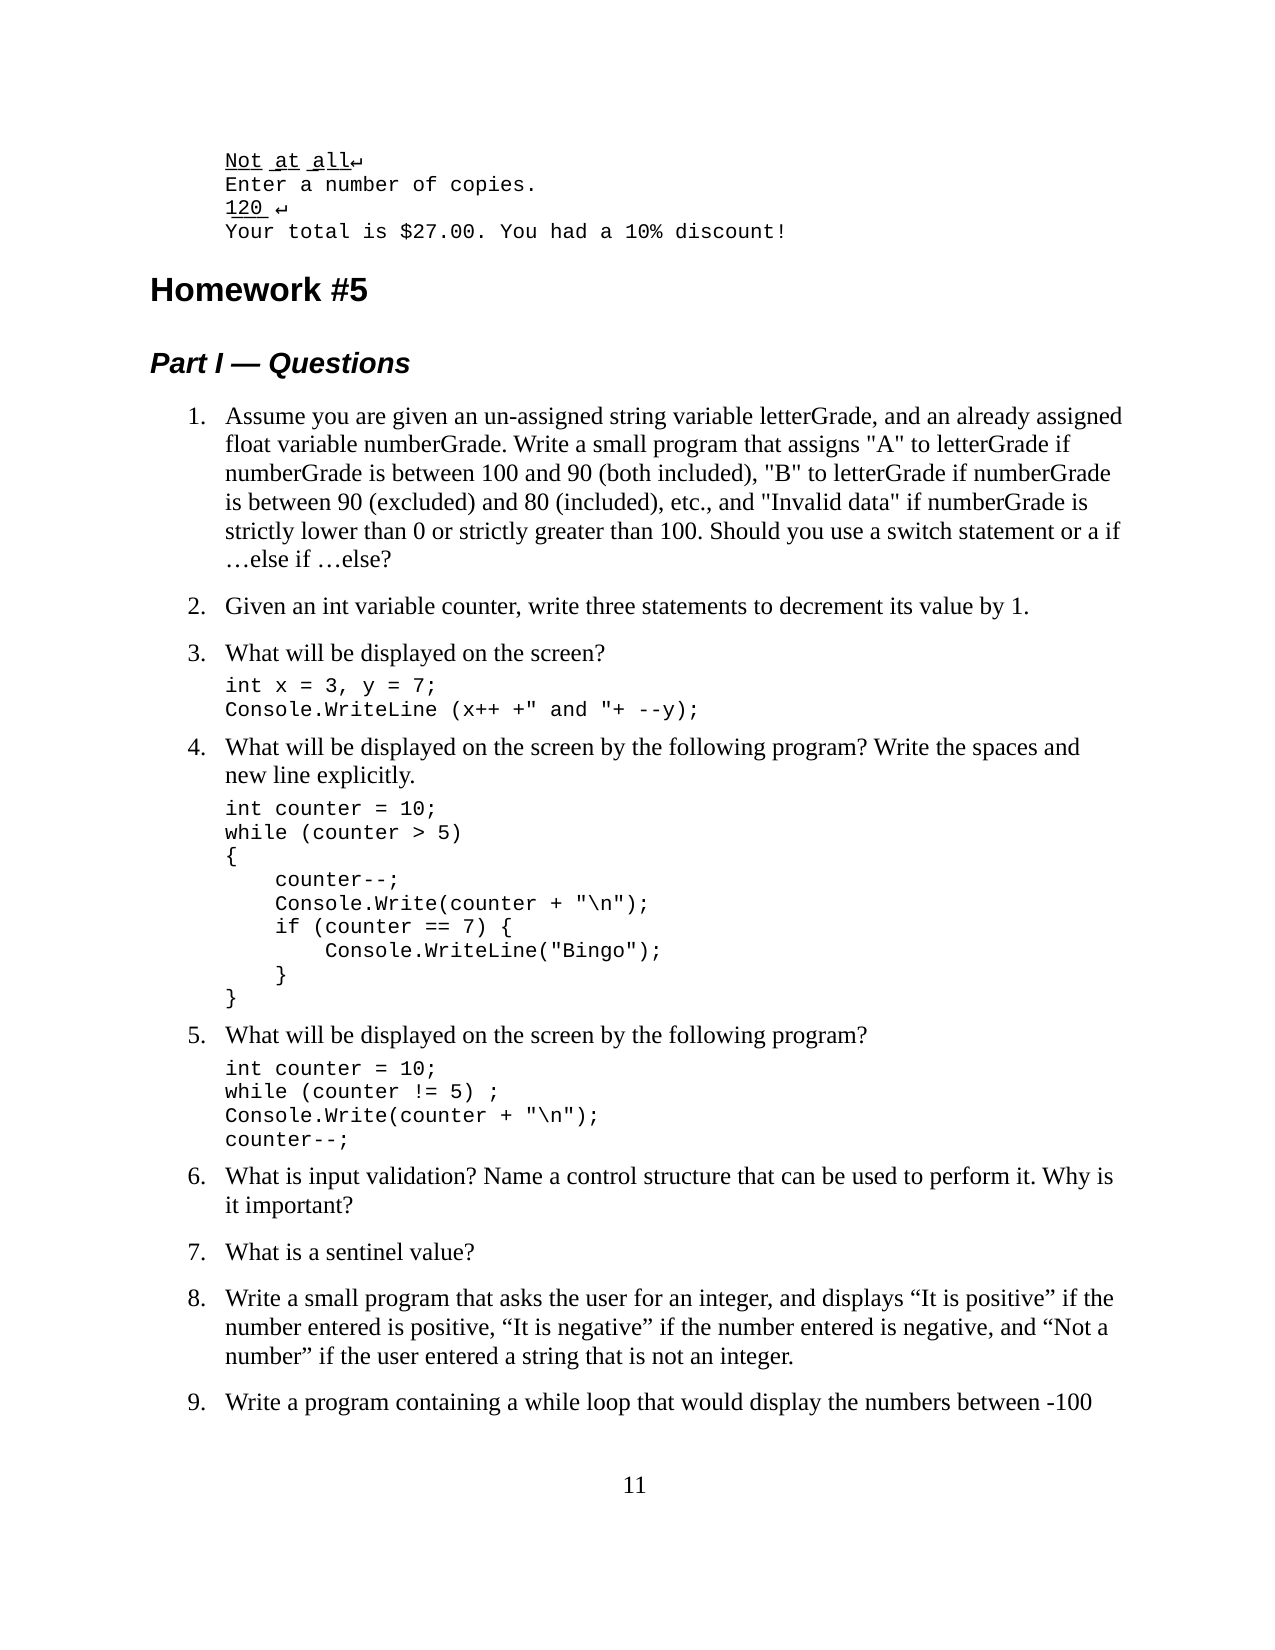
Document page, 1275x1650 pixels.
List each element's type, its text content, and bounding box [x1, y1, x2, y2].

list { [187, 846, 1125, 869]
list Console.Write(counter + "\n"); [187, 893, 1125, 916]
list Write a small program that asks the user for an integer, and displays “It is positive” if the number entered is positive, “It is negative” if the number entered is negative, and “Not a number” if the user entered a string that is not an integer. [187, 1283, 1125, 1369]
list Console.WriteLine (x++ +" and "+ --y); [187, 699, 1125, 723]
list int counter = 10; [187, 1058, 1125, 1081]
list while (counter != 5) ; [187, 1081, 1125, 1105]
list if (counter == 7) { [187, 916, 1125, 940]
list counter--; [187, 869, 1125, 893]
list Enter a number of copies. [187, 174, 1125, 197]
list What will be displayed on the screen by the following program? Write the spaces and new line explicitly. [187, 732, 1125, 789]
list while (counter > 5) [187, 822, 1125, 846]
list Console.Write(counter + "\n"); [187, 1105, 1125, 1129]
subtitle Part I — Questions [150, 346, 1125, 379]
list N̲o̲t̲ ̲a̲t̲ ̲a̲l̲l̲↵ [187, 150, 1125, 174]
subtitle Homework #5 [150, 269, 1125, 308]
list counter--; [187, 1129, 1125, 1152]
list Assume you are given an un-assigned string variable letterGrade, and an already assigned float variable numberGrade. Write a small program that assigns "A" to letterGrade if numberGrade is between 100 and 90 (both included), "B" to letterGrade if numberGrade is between 90 (excluded) and 80 (included), etc., and "Invalid data" if numberGrade is strictly lower than 0 or strictly greater than 100. Should you use a switch statement or a if …else if …else? [187, 401, 1125, 573]
list What will be displayed on the screen? [187, 638, 1125, 667]
list What will be displayed on the screen by the following program? [187, 1020, 1125, 1049]
list What is input validation? Name a control structure that can be used to perform it. Why is it important? [187, 1161, 1125, 1219]
list int x = 3, y = 7; [187, 676, 1125, 699]
list } [187, 964, 1125, 987]
list Console.WriteLine("Bingo"); [187, 940, 1125, 964]
list 1̲2̲0̲ ↵ [187, 197, 1125, 221]
list } [187, 987, 1125, 1011]
list int counter = 10; [187, 798, 1125, 822]
list Given an int variable counter, write three statements to decrement its value by 1. [187, 591, 1125, 620]
list Write a program containing a while loop that would display the numbers between -100 [187, 1387, 1125, 1416]
list What is a sentinel value? [187, 1237, 1125, 1265]
list Your total is $27.00. You had a 10% discount! [187, 221, 1125, 244]
